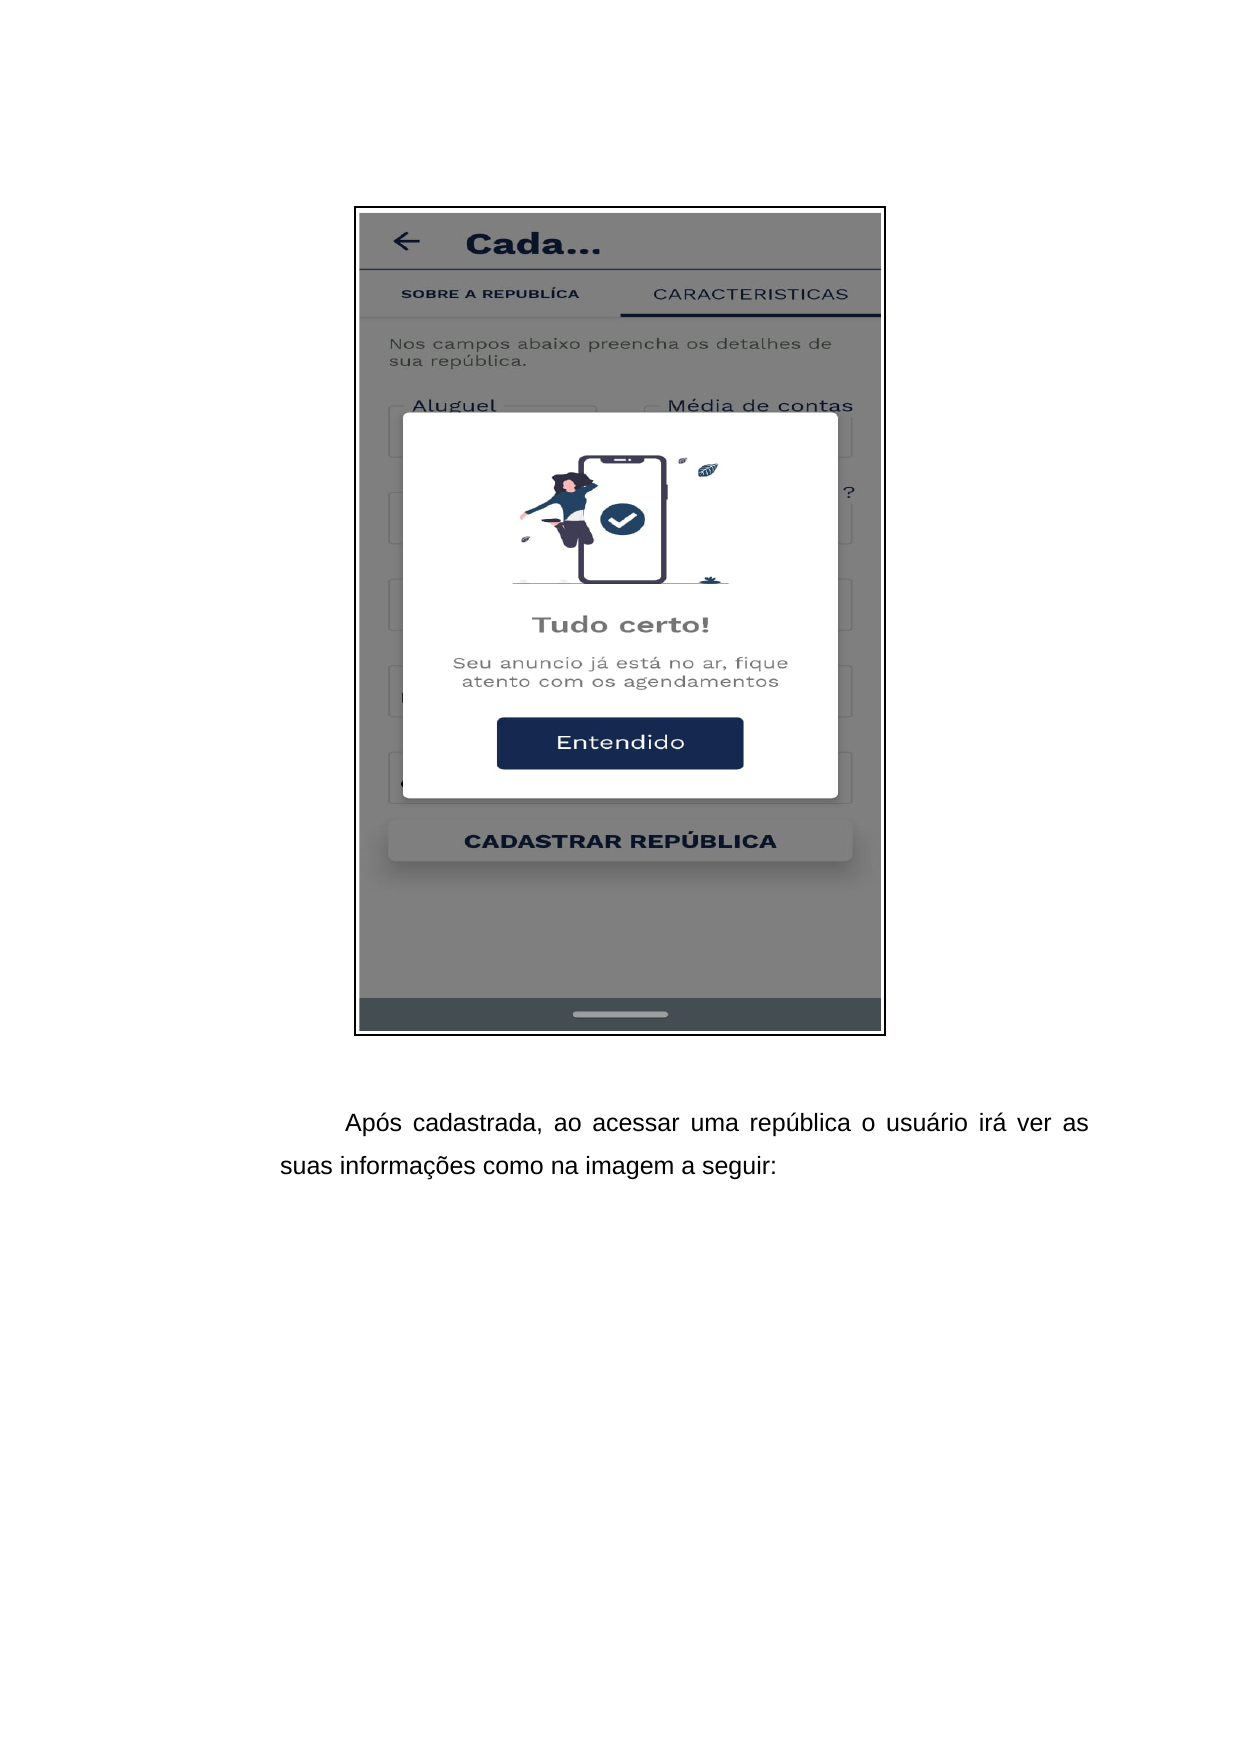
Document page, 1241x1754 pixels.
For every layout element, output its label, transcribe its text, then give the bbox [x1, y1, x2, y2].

picture [359, 211, 881, 1031]
list Após cadastrada, ao acessar uma república o usuário irá ver as suas informações como na imagem a seguir: [280, 1108, 1090, 1179]
